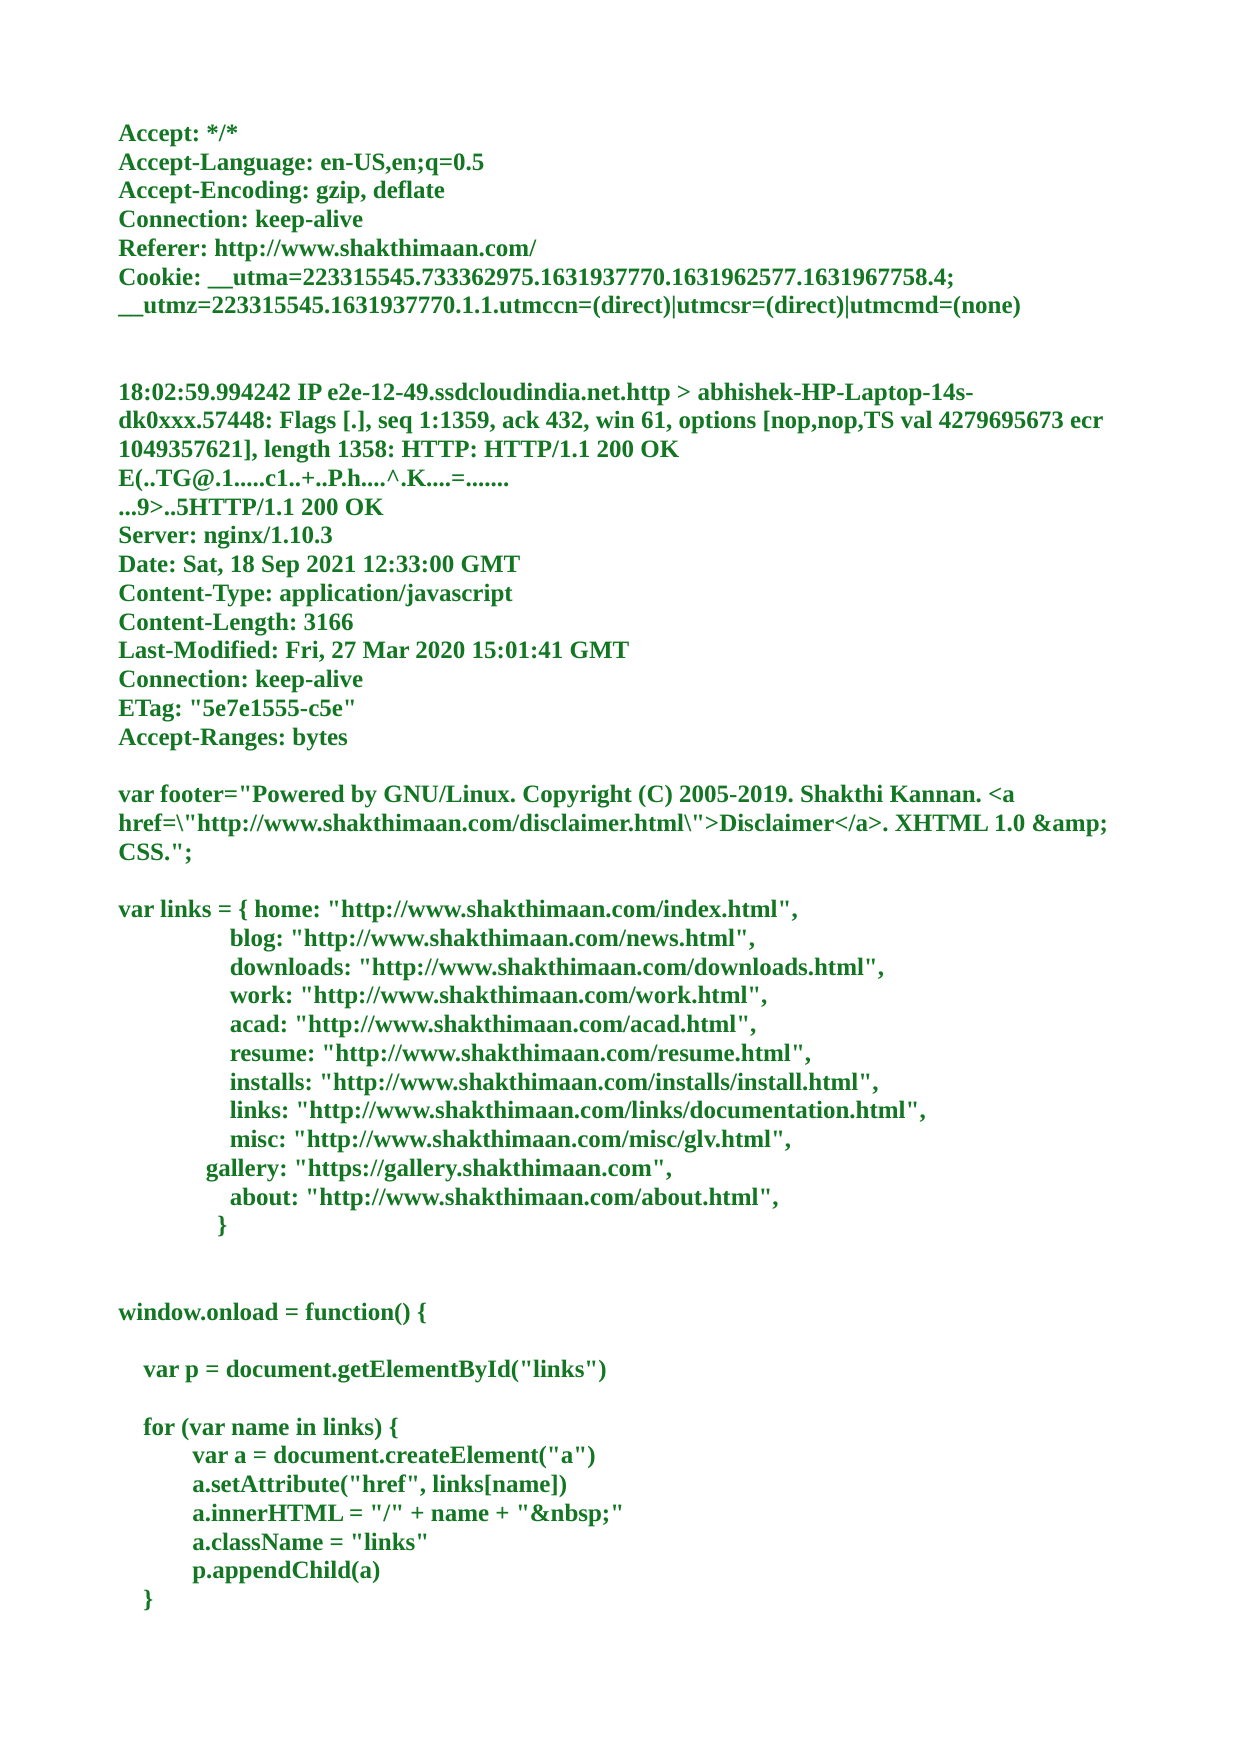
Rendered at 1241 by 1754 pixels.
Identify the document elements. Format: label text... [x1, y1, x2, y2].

text Date: Sat, 18 Sep 2021 12:33:00 GMT [118, 549, 1122, 578]
text Connection: keep-alive [118, 664, 1122, 693]
text ETag: "5e7e1555-c5e" [118, 693, 1122, 722]
text Cookie: __utma=223315545.733362975.1631937770.1631962577.1631967758.4; __utmz=223315545.1631937770.1.1.utmccn=(direct)|utmcsr=(direct)|utmcmd=(none) [118, 262, 1122, 319]
text Server: nginx/1.10.3 [118, 521, 1122, 549]
text E(..TG@.1.....c1..+..P.h....^.K....=....... [118, 463, 1122, 492]
text blog: "http://www.shakthimaan.com/news.html", [118, 923, 1122, 952]
text Connection: keep-alive [118, 204, 1122, 233]
text links: "http://www.shakthimaan.com/links/documentation.html", [118, 1096, 1122, 1124]
text 18:02:59.994242 IP e2e-12-49.ssdcloudindia.net.http > abhishek-HP-Laptop-14s-dk0xxx.57448: Flags [.], seq 1:1359, ack 432, win 61, options [nop,nop,TS val 4279695673 ecr 1049357621], length 1358: HTTP: HTTP/1.1 200 OK [118, 377, 1122, 463]
text acad: "http://www.shakthimaan.com/acad.html", [118, 1009, 1122, 1038]
text Referer: http://www.shakthimaan.com/ [118, 233, 1122, 262]
text } [118, 1584, 1122, 1613]
text Content-Type: application/javascript [118, 578, 1122, 607]
text window.onload = function() { [118, 1297, 1122, 1326]
text resume: "http://www.shakthimaan.com/resume.html", [118, 1038, 1122, 1067]
text downloads: "http://www.shakthimaan.com/downloads.html", [118, 952, 1122, 981]
text Content-Length: 3166 [118, 607, 1122, 636]
text gallery: "https://gallery.shakthimaan.com", [118, 1153, 1122, 1182]
text a.className = "links" [118, 1527, 1122, 1556]
text var a = document.createElement("a") [118, 1441, 1122, 1469]
text var footer="Powered by GNU/Linux. Copyright (C) 2005-2019. Shakthi Kannan. <a href=\"http://www.shakthimaan.com/disclaimer.html\">Disclaimer</a>. XHTML 1.0 &amp; CSS."; [118, 779, 1122, 866]
text Accept-Ranges: bytes [118, 722, 1122, 751]
text } [118, 1211, 1122, 1239]
text a.innerHTML = "/" + name + "&nbsp;" [118, 1498, 1122, 1527]
text misc: "http://www.shakthimaan.com/misc/glv.html", [118, 1124, 1122, 1153]
text about: "http://www.shakthimaan.com/about.html", [118, 1182, 1122, 1211]
text ...9>..5HTTP/1.1 200 OK [118, 492, 1122, 521]
text for (var name in links) { [118, 1412, 1122, 1441]
text var links = { home: "http://www.shakthimaan.com/index.html", [118, 894, 1122, 923]
text Accept-Language: en-US,en;q=0.5 [118, 147, 1122, 176]
text p.appendChild(a) [118, 1556, 1122, 1584]
text installs: "http://www.shakthimaan.com/installs/install.html", [118, 1067, 1122, 1096]
text Accept: */* [118, 118, 1122, 147]
text var p = document.getElementById("links") [118, 1354, 1122, 1383]
text a.setAttribute("href", links[name]) [118, 1469, 1122, 1498]
text work: "http://www.shakthimaan.com/work.html", [118, 981, 1122, 1009]
text Accept-Encoding: gzip, deflate [118, 176, 1122, 204]
text Last-Modified: Fri, 27 Mar 2020 15:01:41 GMT [118, 636, 1122, 664]
